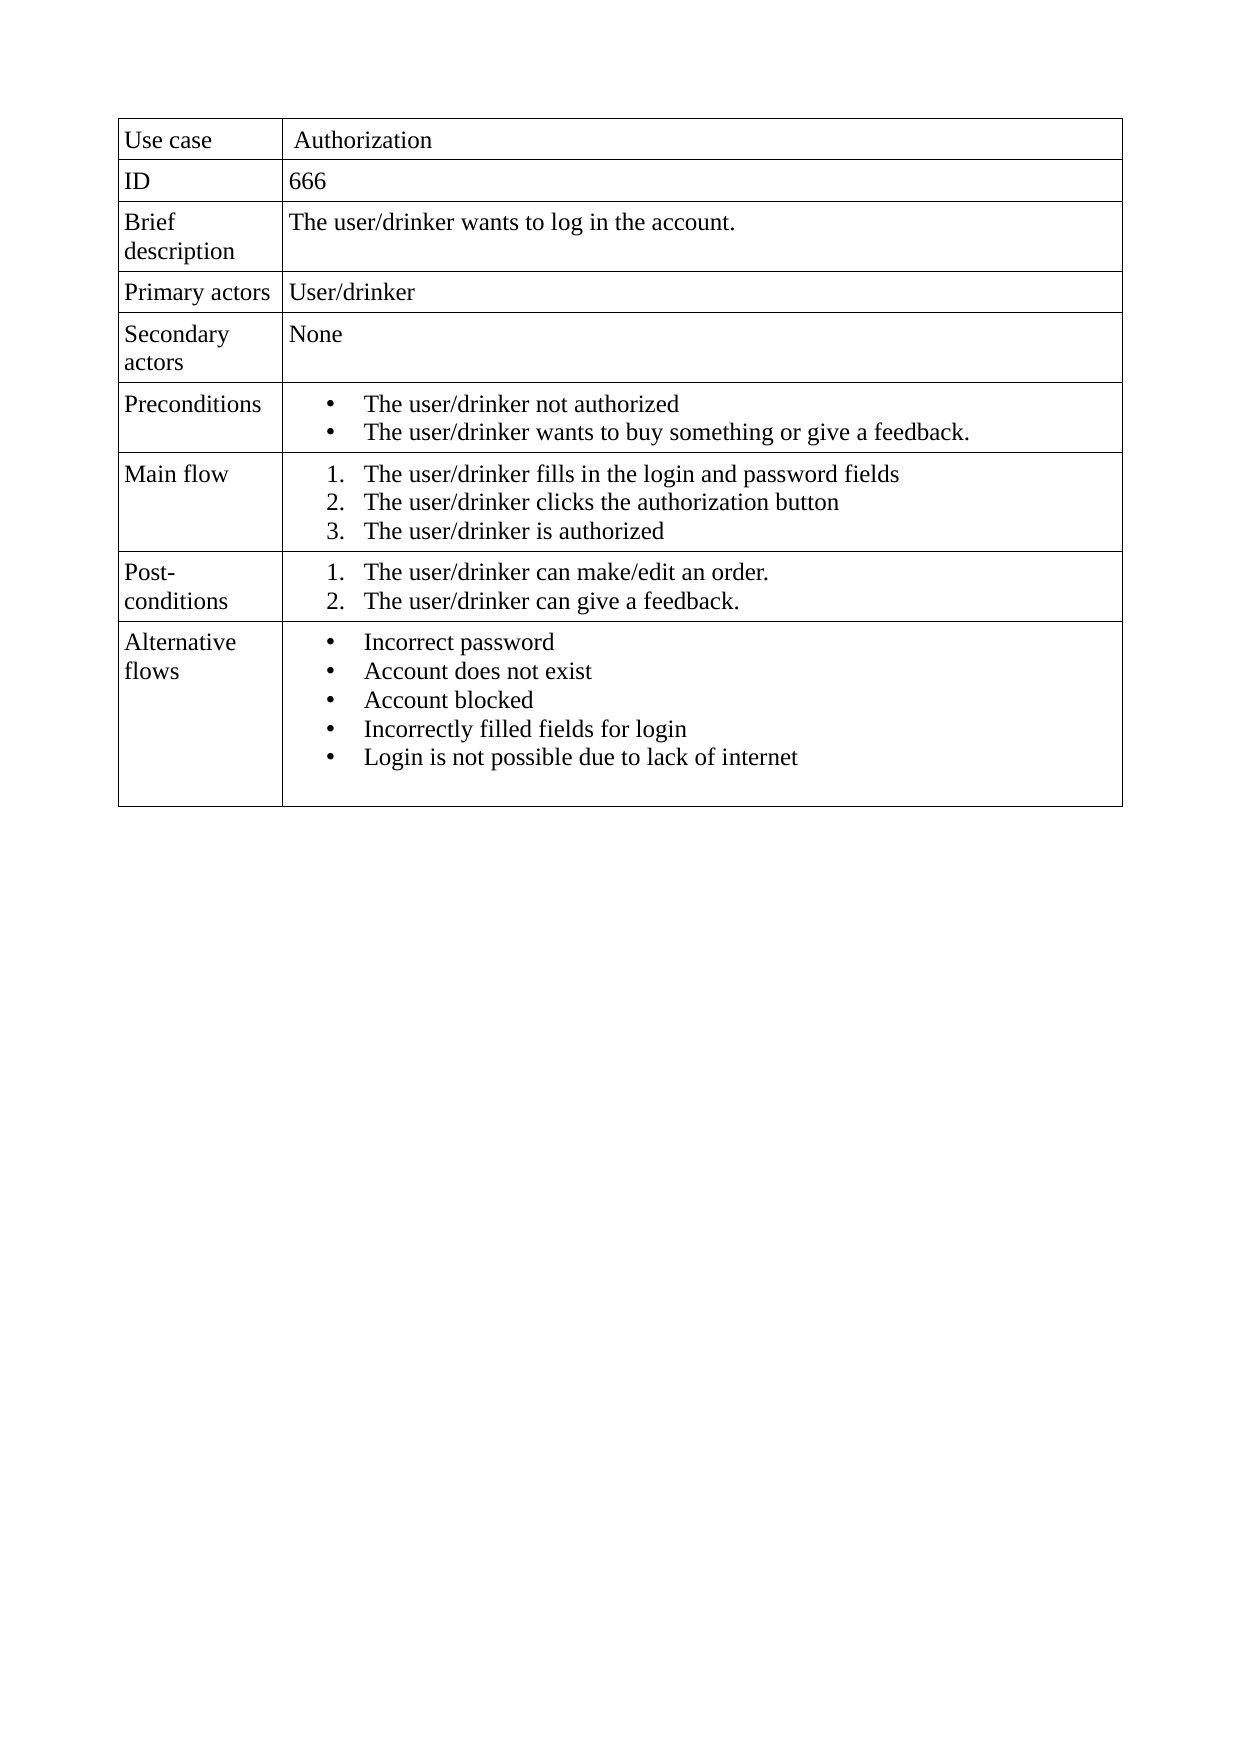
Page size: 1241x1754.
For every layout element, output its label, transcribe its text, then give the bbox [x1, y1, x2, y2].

table_cell Incorrect password Account does not exist Account blocked Incorrectly filled fields for login Login is not possible due to lack of internet [283, 622, 1122, 806]
table_cell 666 [283, 160, 1122, 201]
table_cell Main flow [119, 453, 282, 551]
table_cell ID [119, 160, 282, 201]
table_cell None [283, 313, 1122, 382]
table_cell Post-conditions [119, 552, 282, 621]
table_cell The user/drinker fills in the login and password fields The user/drinker clicks the authorization button The user/drinker is authorized [283, 453, 1122, 551]
table_cell Brief description [119, 202, 282, 271]
table_cell Alternative flows [119, 622, 282, 806]
table_cell Preconditions [119, 383, 282, 452]
table_cell The user/drinker wants to log in the account. [283, 202, 1122, 271]
table_cell User/drinker [283, 272, 1122, 312]
table_cell The user/drinker not authorized The user/drinker wants to buy something or give a feedback. [283, 383, 1122, 452]
table_header Authorization [283, 119, 1122, 159]
table_cell Primary actors [119, 272, 282, 312]
table_header Use case [119, 119, 282, 159]
table_cell The user/drinker can make/edit an order. The user/drinker can give a feedback. [283, 552, 1122, 621]
table_cell Secondary actors [119, 313, 282, 382]
